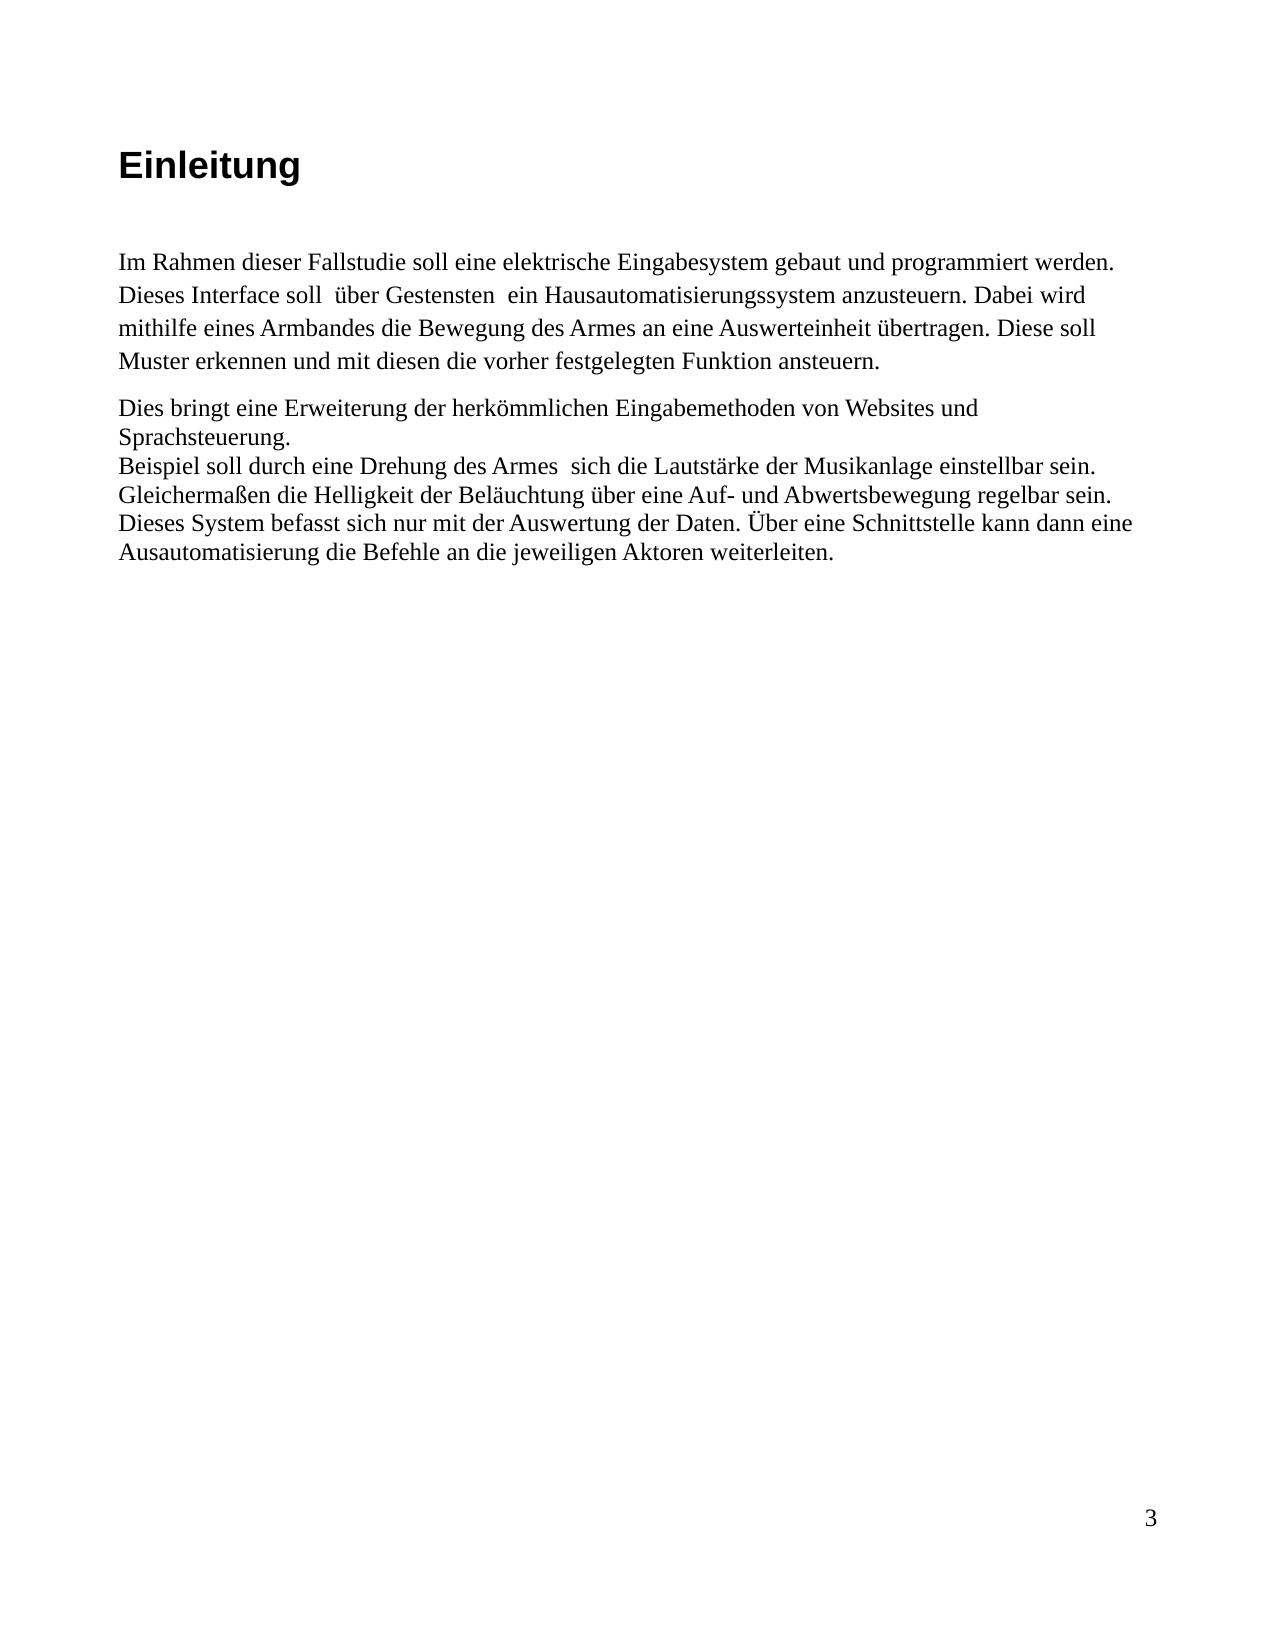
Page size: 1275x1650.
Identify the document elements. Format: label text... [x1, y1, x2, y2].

text Im Rahmen dieser Fallstudie soll eine elektrische Eingabesystem gebaut und programmiert werden. Dieses Interface soll über Gestensten ein Hausautomatisierungssystem anzusteuern. Dabei wird mithilfe eines Armbandes die Bewegung des Armes an eine Auswerteinheit übertragen. Diese soll Muster erkennen und mit diesen die vorher festgelegten Funktion ansteuern. [118, 247, 1157, 375]
subtitle Einleitung [118, 143, 1157, 187]
text Dies bringt eine Erweiterung der herkömmlichen Eingabemethoden von Websites und Sprachsteuerung. [118, 393, 1157, 451]
text Beispiel soll durch eine Drehung des Armes sich die Lautstärke der Musikanlage einstellbar sein. Gleichermaßen die Helligkeit der Beläuchtung über eine Auf- und Abwertsbewegung regelbar sein. [118, 451, 1157, 508]
text Dieses System befasst sich nur mit der Auswertung der Daten. Über eine Schnittstelle kann dann eine Ausautomatisierung die Befehle an die jeweiligen Aktoren weiterleiten. [118, 508, 1157, 566]
